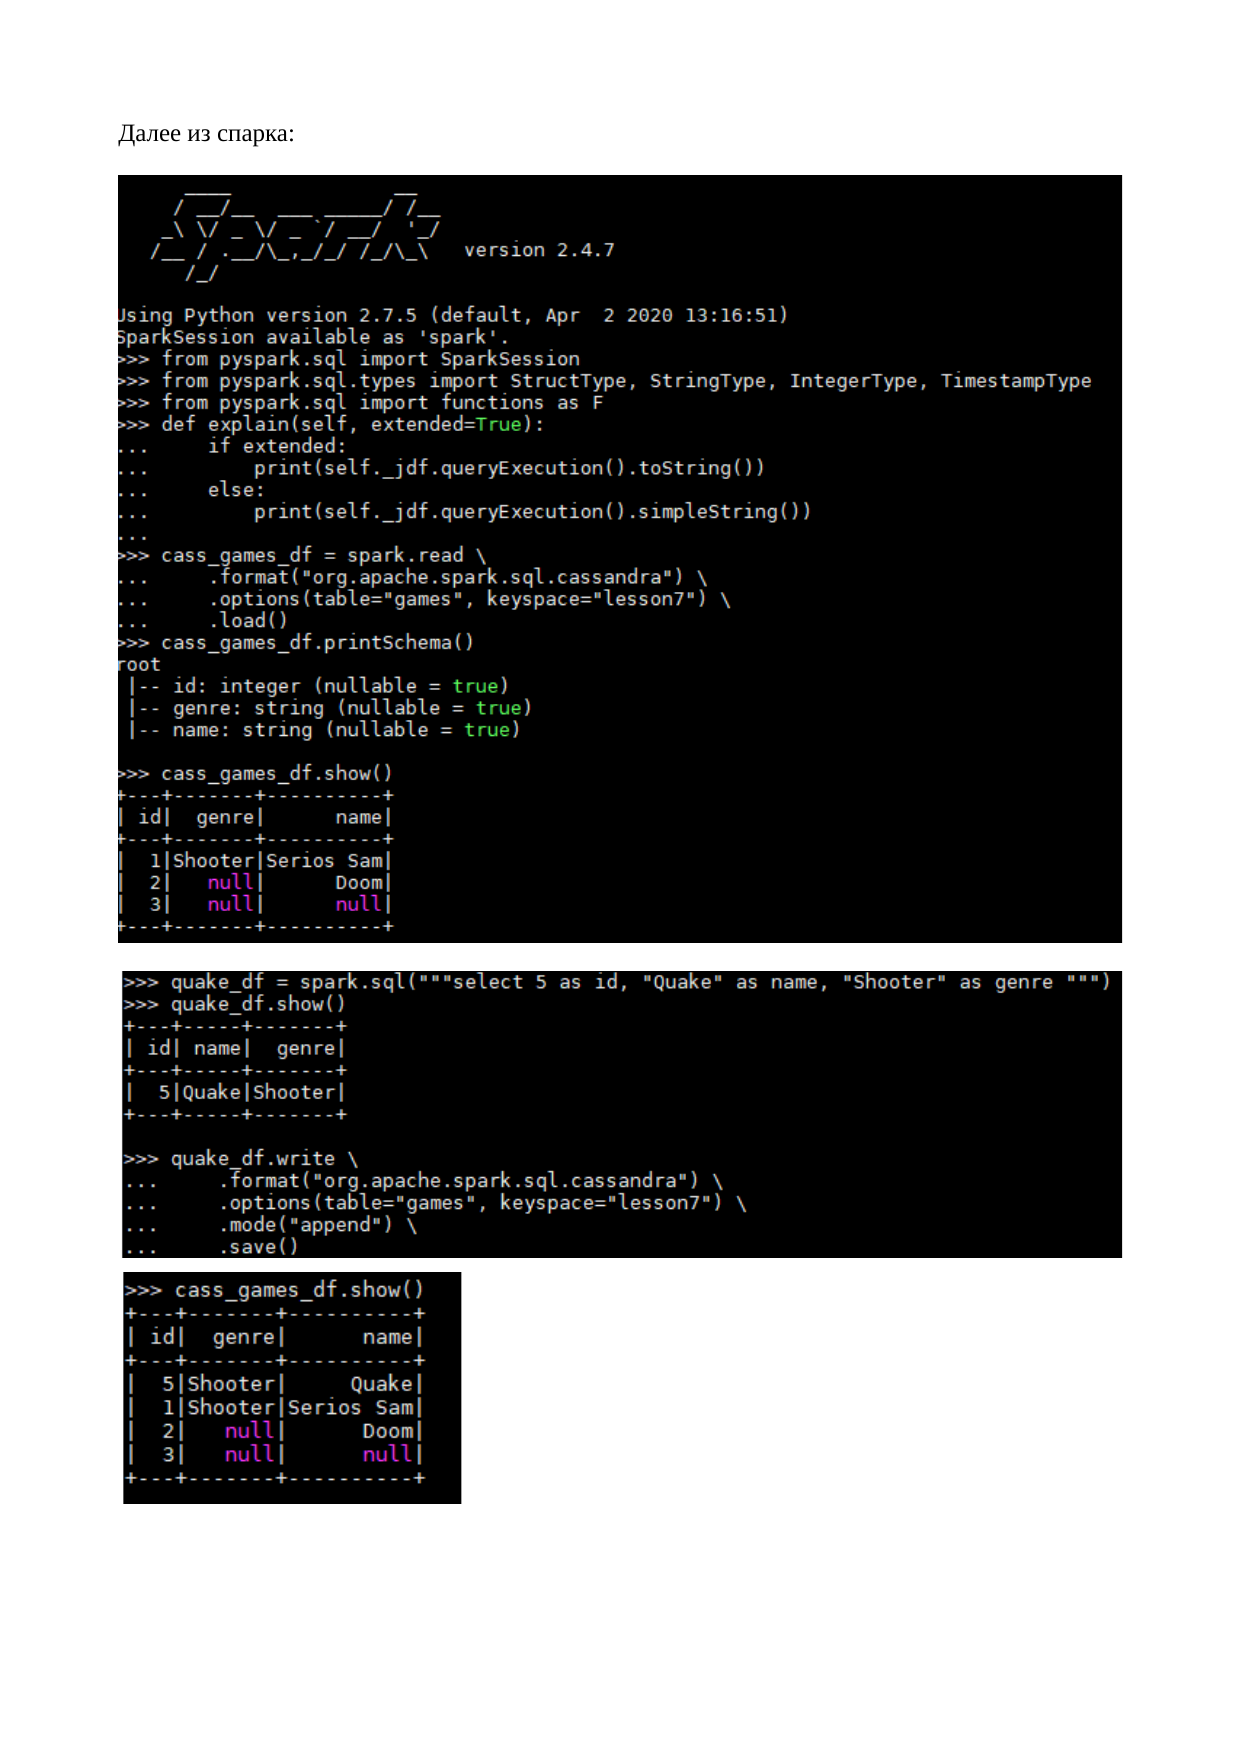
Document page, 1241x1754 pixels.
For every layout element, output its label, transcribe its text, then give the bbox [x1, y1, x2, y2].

picture [118, 971, 1123, 1258]
picture [122, 1272, 462, 1504]
text Далее из спарка: [118, 118, 1122, 147]
picture [118, 175, 1123, 943]
